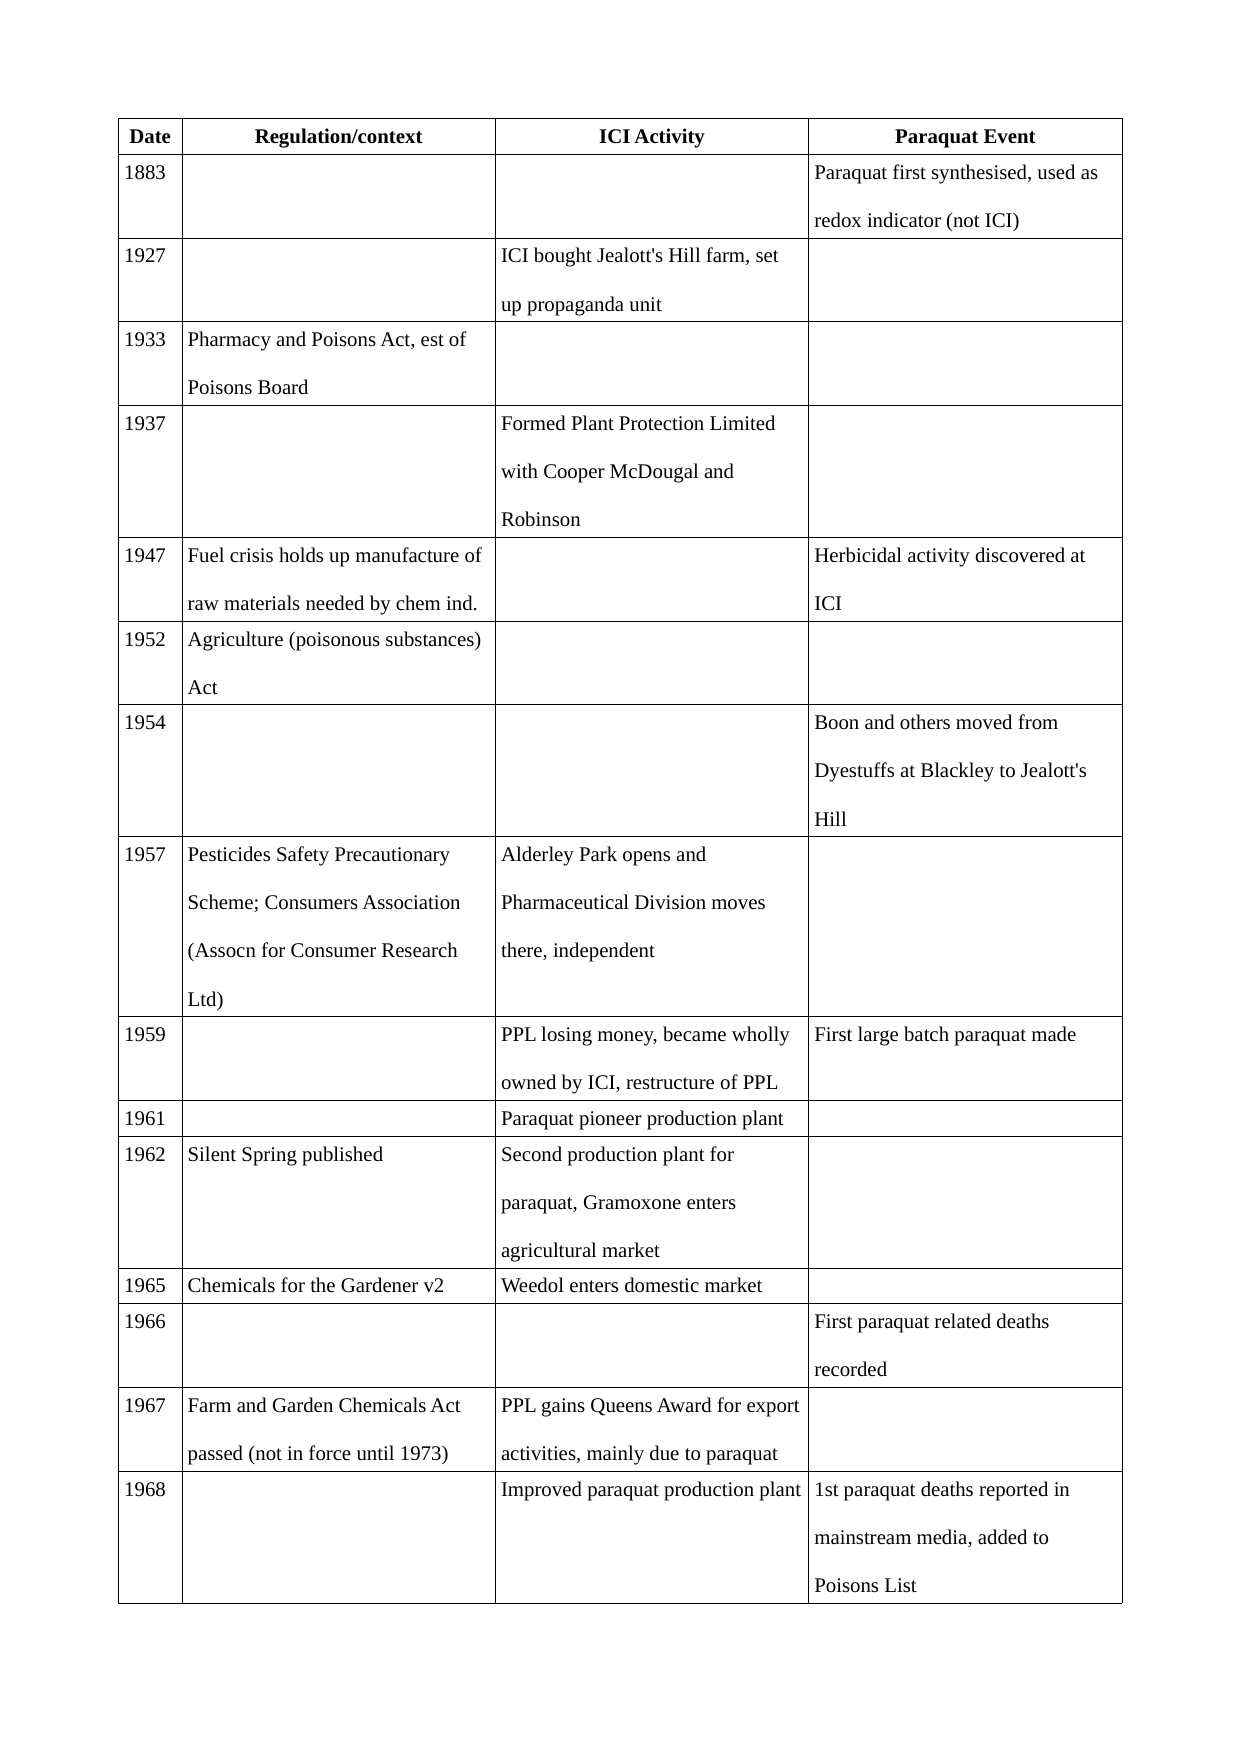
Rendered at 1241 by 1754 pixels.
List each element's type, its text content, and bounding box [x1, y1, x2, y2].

table_cell 1968 [119, 1472, 182, 1602]
table_cell 1957 [119, 837, 182, 1016]
table_cell 1967 [119, 1388, 182, 1471]
table_cell 1966 [119, 1304, 182, 1387]
table_cell Pesticides Safety Precautionary Scheme; Consumers Association (Assocn for Consumer Research Ltd) [183, 837, 495, 1016]
table_cell 1965 [119, 1269, 182, 1303]
table_cell PPL losing money, became wholly owned by ICI, restructure of PPL [496, 1017, 808, 1100]
table_cell Agriculture (poisonous substances) Act [183, 622, 495, 704]
table_cell [183, 1304, 495, 1387]
table_cell Second production plant for paraquat, Gramoxone enters agricultural market [496, 1137, 808, 1267]
table_cell [496, 538, 808, 621]
table_cell [809, 1388, 1122, 1471]
table_cell [183, 1017, 495, 1100]
table_cell 1883 [119, 155, 182, 237]
table_cell 1933 [119, 322, 182, 405]
table_cell [496, 705, 808, 836]
table_cell 1959 [119, 1017, 182, 1100]
table_cell Paraquat first synthesised, used as redox indicator (not ICI) [809, 155, 1122, 237]
table_cell [809, 406, 1122, 537]
table_cell 1954 [119, 705, 182, 836]
table_cell 1927 [119, 239, 182, 321]
table_cell Alderley Park opens and Pharmaceutical Division moves there, independent [496, 837, 808, 1016]
table_header Regulation/context [183, 119, 495, 154]
table_cell [183, 1101, 495, 1136]
table_cell 1937 [119, 406, 182, 537]
table_cell Formed Plant Protection Limited with Cooper McDougal and Robinson [496, 406, 808, 537]
table_cell Boon and others moved from Dyestuffs at Blackley to Jealott's Hill [809, 705, 1122, 836]
table_cell [496, 322, 808, 405]
table_cell First large batch paraquat made [809, 1017, 1122, 1100]
table_cell [183, 705, 495, 836]
table_cell [809, 1101, 1122, 1136]
table_cell [496, 1304, 808, 1387]
table_cell PPL gains Queens Award for export activities, mainly due to paraquat [496, 1388, 808, 1471]
table_cell 1947 [119, 538, 182, 621]
table_cell [809, 837, 1122, 1016]
table_header Date [119, 119, 182, 154]
table_header Paraquat Event [809, 119, 1122, 154]
table_cell Fuel crisis holds up manufacture of raw materials needed by chem ind. [183, 538, 495, 621]
table_cell [183, 1472, 495, 1602]
table_cell [809, 1137, 1122, 1267]
table_cell First paraquat related deaths recorded [809, 1304, 1122, 1387]
table_cell Improved paraquat production plant [496, 1472, 808, 1602]
table_cell ICI bought Jealott's Hill farm, set up propaganda unit [496, 239, 808, 321]
table_cell 1961 [119, 1101, 182, 1136]
table_cell Chemicals for the Gardener v2 [183, 1269, 495, 1303]
table_cell [809, 622, 1122, 704]
table_cell Farm and Garden Chemicals Act passed (not in force until 1973) [183, 1388, 495, 1471]
table_cell Paraquat pioneer production plant [496, 1101, 808, 1136]
table_cell Silent Spring published [183, 1137, 495, 1267]
table_cell 1962 [119, 1137, 182, 1267]
table_cell Herbicidal activity discovered at ICI [809, 538, 1122, 621]
table_cell Pharmacy and Poisons Act, est of Poisons Board [183, 322, 495, 405]
table_cell [183, 155, 495, 237]
table_cell [809, 322, 1122, 405]
table_cell [496, 622, 808, 704]
table_cell 1st paraquat deaths reported in mainstream media, added to Poisons List [809, 1472, 1122, 1602]
table_cell [809, 239, 1122, 321]
table_cell [183, 239, 495, 321]
table_cell Weedol enters domestic market [496, 1269, 808, 1303]
table_cell [496, 155, 808, 237]
table_cell [809, 1269, 1122, 1303]
table_cell 1952 [119, 622, 182, 704]
table_header ICI Activity [496, 119, 808, 154]
table_cell [183, 406, 495, 537]
